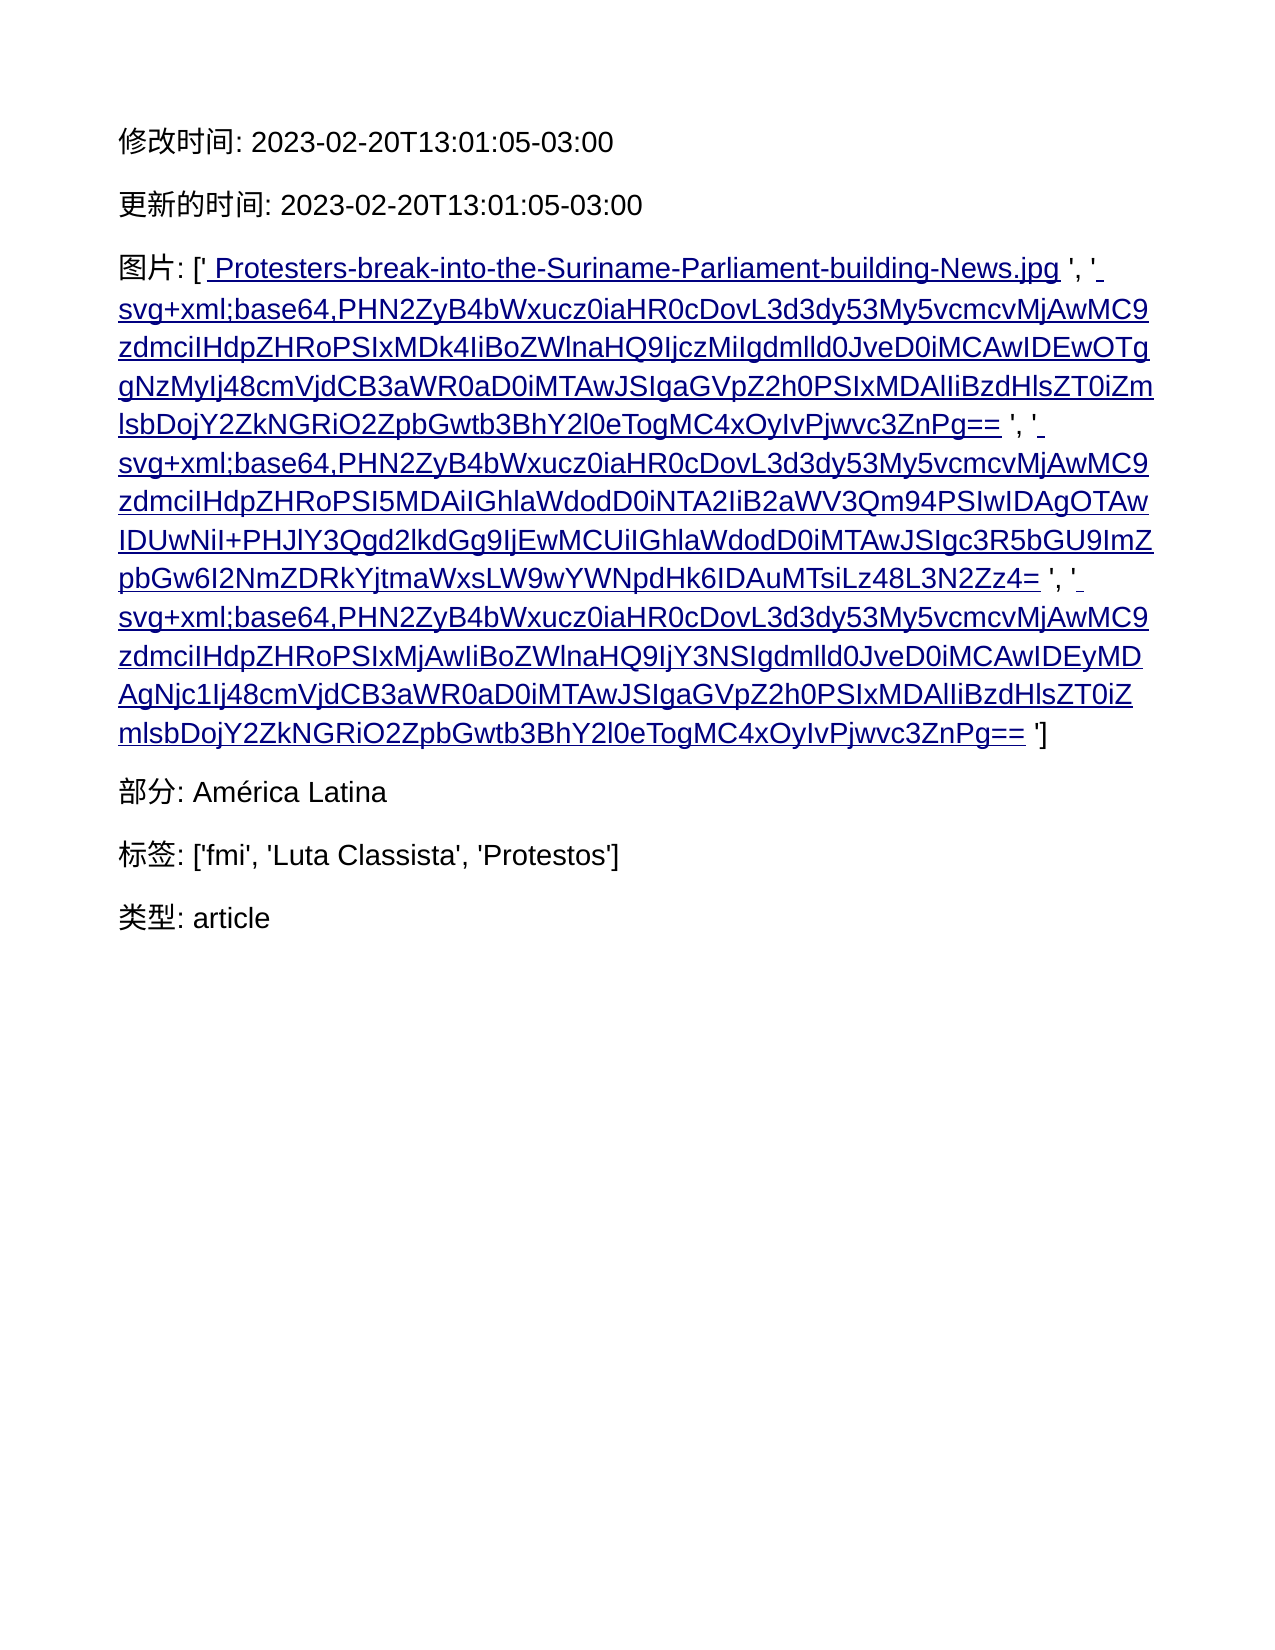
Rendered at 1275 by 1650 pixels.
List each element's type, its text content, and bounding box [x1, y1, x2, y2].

text 标签: ['fmi', 'Luta Classista', 'Protestos'] [118, 832, 1157, 874]
text 图片: [' Protesters-break-into-the-Suriname-Parliament-building-News.jpg ', ' svg+xml;base64,PHN2ZyB4bWxucz0iaHR0cDovL3d3dy53My5vcmcvMjAwMC9zdmciIHdpZHRoPSIxMDk4IiBoZWlnaHQ9IjczMiIgdmlld0JveD0iMCAwIDEwOTggNzMyIj48cmVjdCB3aWR0aD0iMTAwJSIgaGVpZ2h0PSIxMDAlIiBzdHlsZT0iZmlsbDojY2ZkNGRiO2ZpbGwtb3BhY2l0eTogMC4xOyIvPjwvc3ZnPg== ', ' svg+xml;base64,PHN2ZyB4bWxucz0iaHR0cDovL3d3dy53My5vcmcvMjAwMC9zdmciIHdpZHRoPSI5MDAiIGhlaWdodD0iNTA2IiB2aWV3Qm94PSIwIDAgOTAwIDUwNiI+PHJlY3Qgd2lkdGg9IjEwMCUiIGhlaWdodD0iMTAwJSIgc3R5bGU9ImZpbGw6I2NmZDRkYjtmaWxsLW9wYWNpdHk6IDAuMTsiLz48L3N2Zz4= ', ' svg+xml;base64,PHN2ZyB4bWxucz0iaHR0cDovL3d3dy53My5vcmcvMjAwMC9zdmciIHdpZHRoPSIxMjAwIiBoZWlnaHQ9IjY3NSIgdmlld0JveD0iMCAwIDEyMDAgNjc1Ij48cmVjdCB3aWR0aD0iMTAwJSIgaGVpZ2h0PSIxMDAlIiBzdHlsZT0iZmlsbDojY2ZkNGRiO2ZpbGwtb3BhY2l0eTogMC4xOyIvPjwvc3ZnPg== '] [118, 244, 1157, 749]
text 更新的时间: 2023-02-20T13:01:05-03:00 [118, 181, 1157, 223]
text 修改时间: 2023-02-20T13:01:05-03:00 [118, 118, 1157, 160]
text 类型: article [118, 895, 1157, 937]
text 部分: América Latina [118, 769, 1157, 811]
